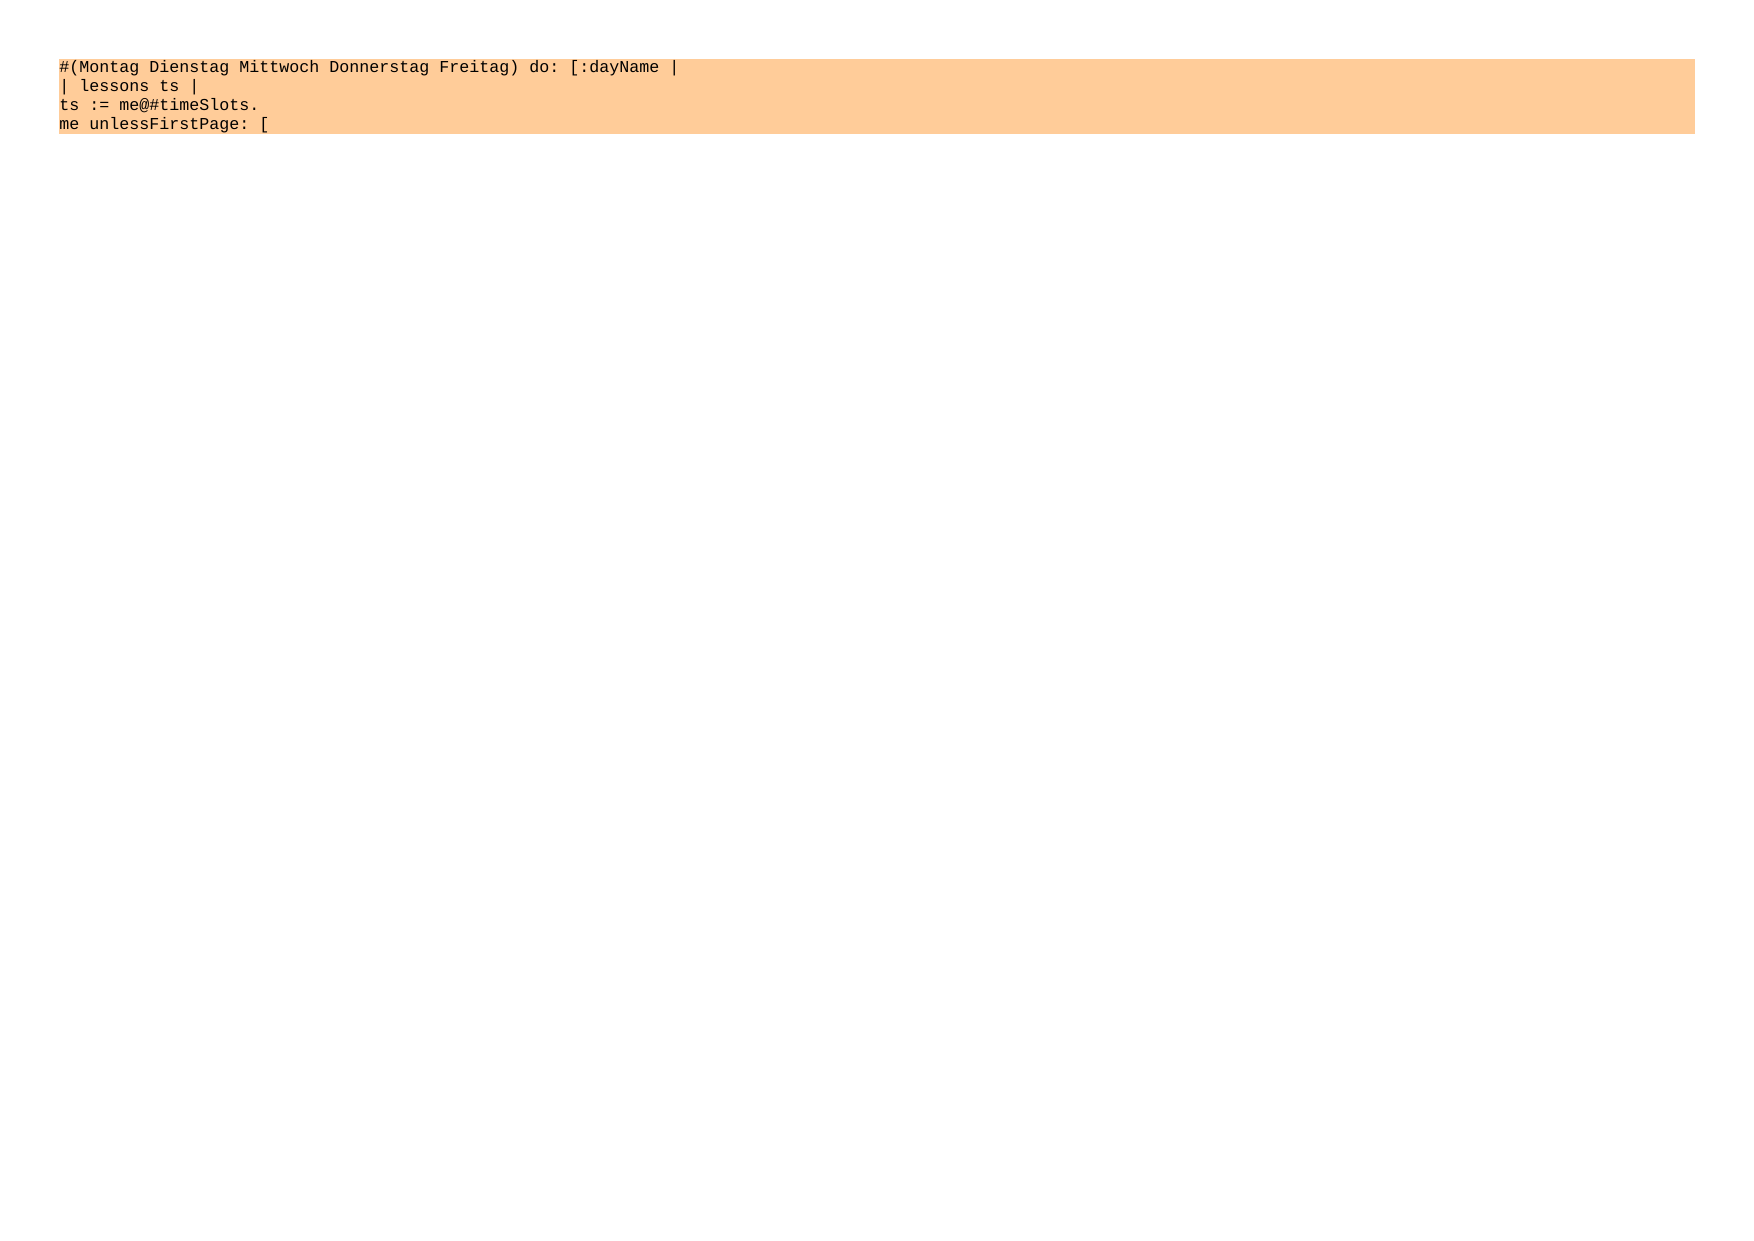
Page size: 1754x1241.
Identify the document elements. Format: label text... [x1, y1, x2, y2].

text #(Montag Dienstag Mittwoch Donnerstag Freitag) do: [:dayName | [59, 59, 1695, 78]
text | lessons ts | [59, 78, 1695, 97]
text ts := me@#timeSlots. [59, 97, 1695, 116]
text me unlessFirstPage: [ [59, 116, 1695, 134]
